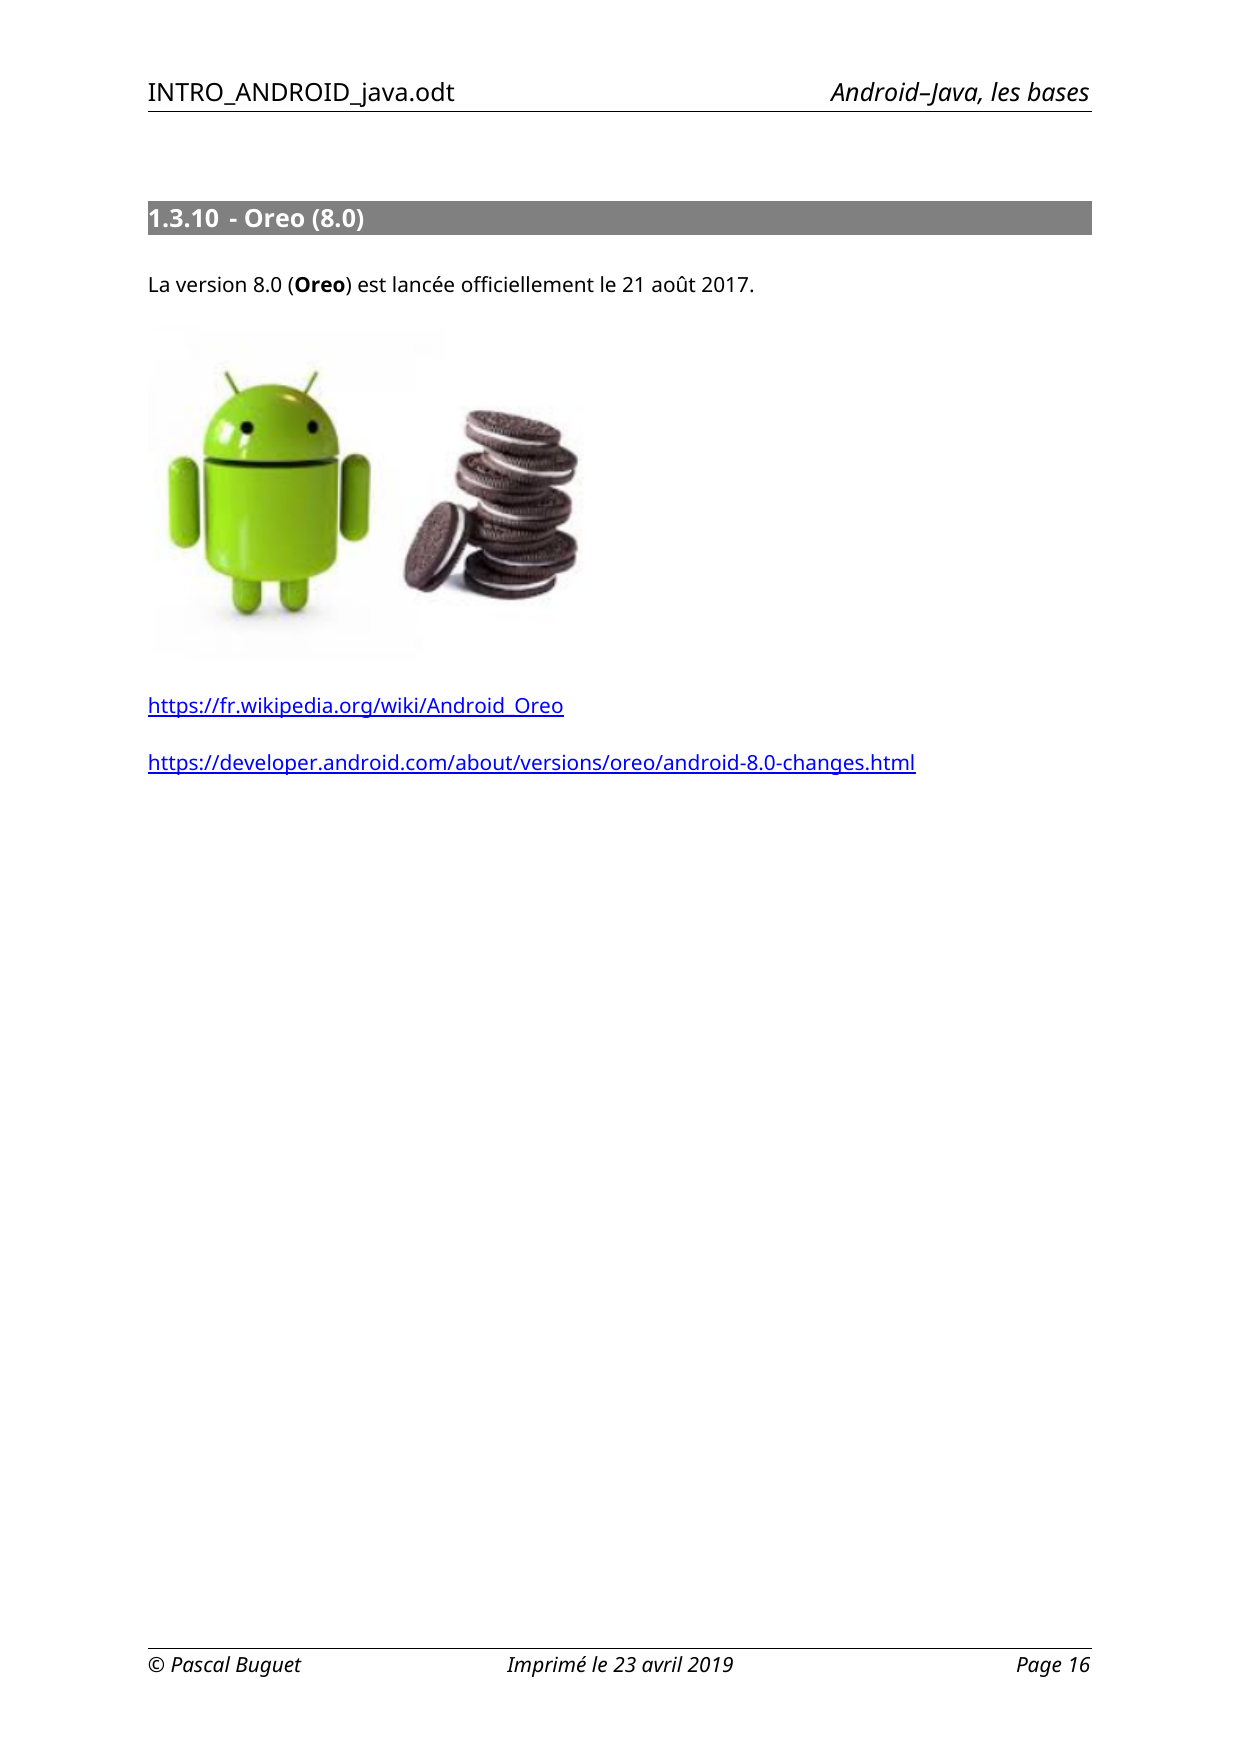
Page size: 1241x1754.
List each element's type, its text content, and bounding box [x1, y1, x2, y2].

text La version 8.0 (Oreo) est lancée officiellement le 21 août 2017. [148, 270, 1092, 298]
text https://developer.android.com/about/versions/oreo/android-8.0-changes.html [148, 748, 1092, 776]
text https://fr.wikipedia.org/wiki/Android_Oreo [148, 691, 1092, 719]
picture [147, 326, 611, 663]
subtitle - Oreo (8.0) [148, 201, 1092, 235]
